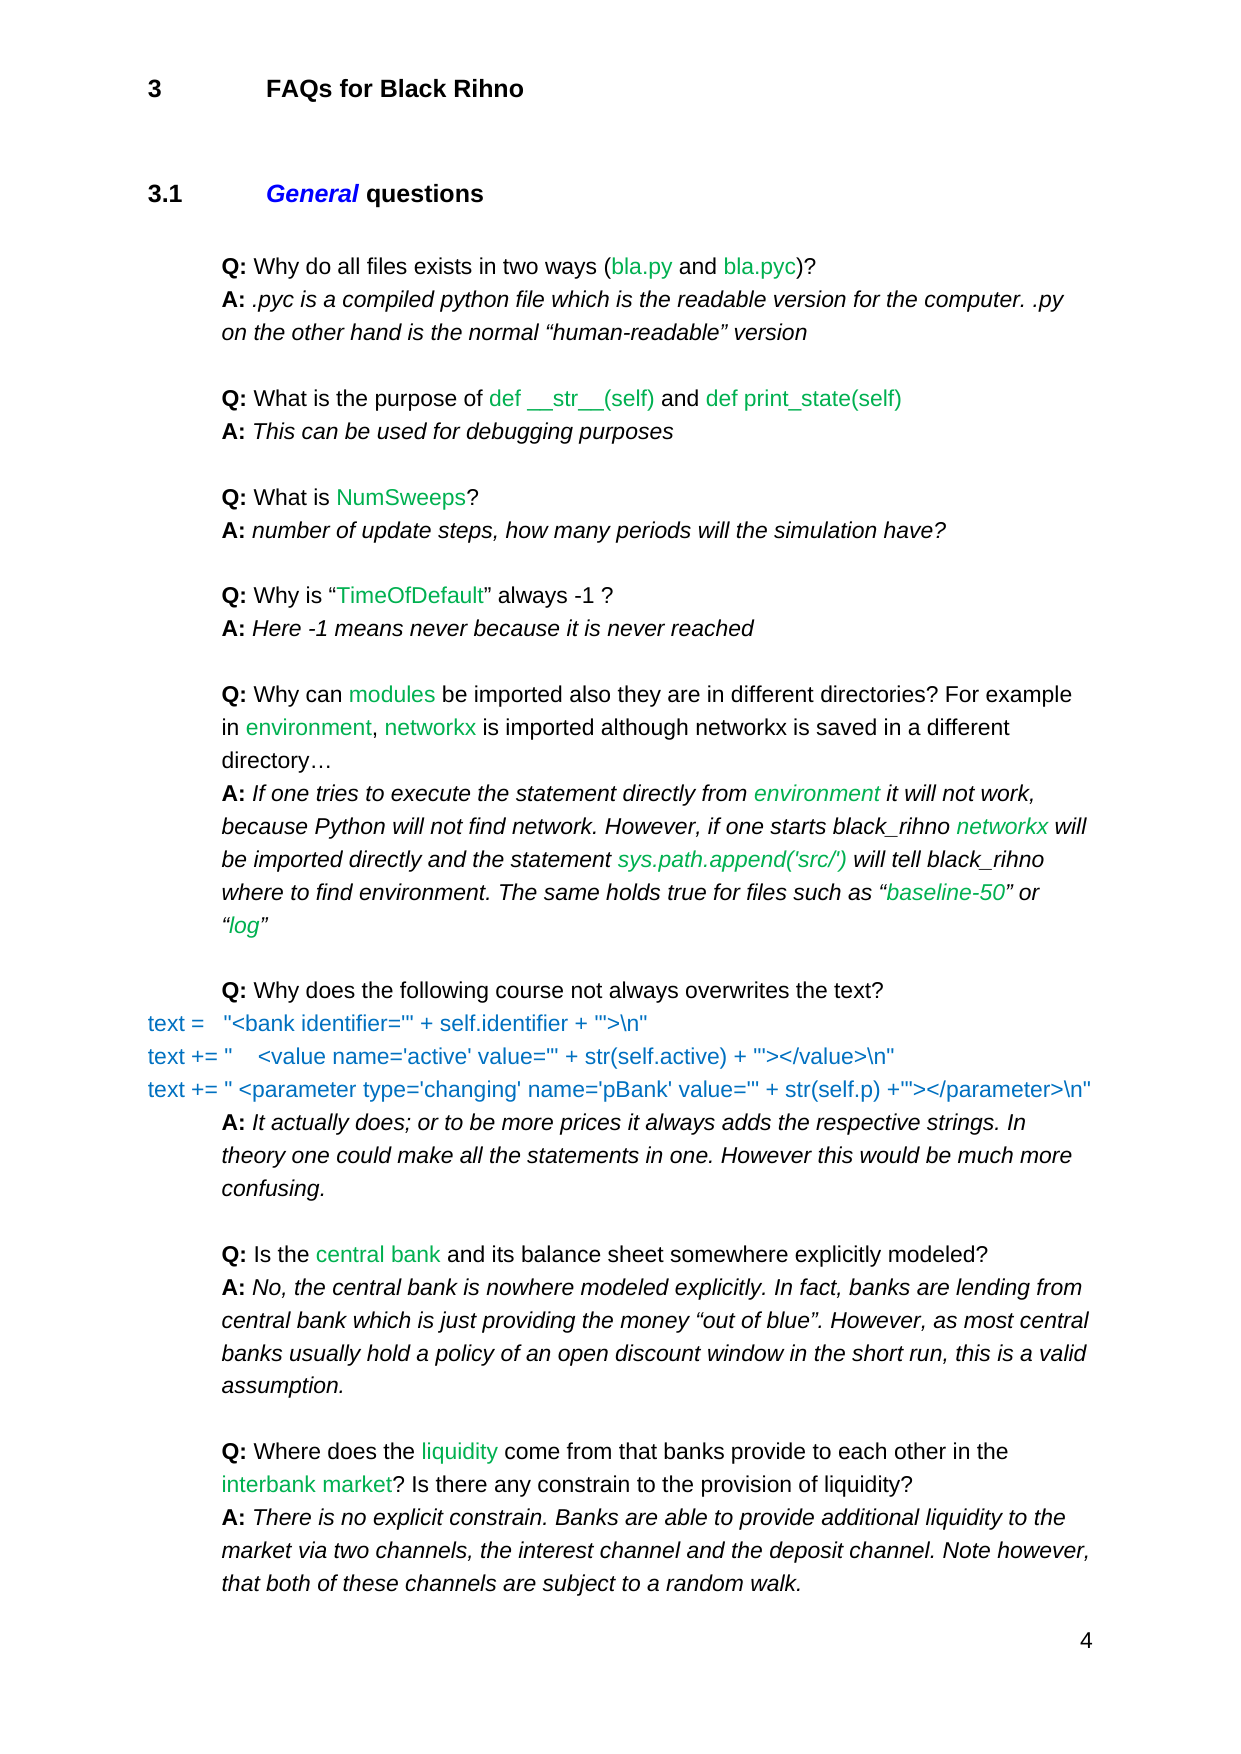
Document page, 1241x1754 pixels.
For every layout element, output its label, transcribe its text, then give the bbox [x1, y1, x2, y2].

text A: Here -1 means never because it is never reached [221, 615, 1093, 642]
text Q: Is the central bank and its balance sheet somewhere explicitly modeled? [221, 1241, 1093, 1267]
text Q: Why is “TimeOfDefault” always -1 ? [148, 582, 1093, 609]
text A: This can be used for debugging purposes [221, 418, 1093, 444]
text A: It actually does; or to be more prices it always adds the respective strings. In theory one could make all the statements in one. However this would be much more confusing. [221, 1109, 1093, 1201]
text A: If one tries to execute the statement directly from environment it will not work, because Python will not find network. However, if one starts black_rihno networkx will be imported directly and the statement sys.path.append('src/') will tell black_rihno where to find environment. The same holds true for files such as “baseline-50” or “log” [221, 780, 1093, 938]
text A: number of update steps, how many periods will the simulation have? [221, 517, 1093, 543]
text Q: What is the purpose of def __str__(self) and def print_state(self) [148, 385, 1093, 411]
text text += " <value name='active' value='" + str(self.active) + "'></value>\n" [148, 1043, 1093, 1070]
subtitle General questions [148, 179, 1093, 208]
text Q: Why can modules be imported also they are in different directories? For example in environment, networkx is imported although networkx is saved in a different directory… [221, 681, 1093, 773]
text text += " <parameter type='changing' name='pBank' value='" + str(self.p) +"'></parameter>\n" [148, 1076, 1093, 1103]
text A: .pyc is a compiled python file which is the readable version for the computer. .py on the other hand is the normal “human-readable” version [221, 286, 1093, 346]
text A: There is no explicit constrain. Banks are able to provide additional liquidity to the market via two channels, the interest channel and the deposit channel. Note however, that both of these channels are subject to a random walk. [221, 1504, 1093, 1596]
text Q: What is NumSweeps? [148, 484, 1093, 510]
text Q: Where does the liquidity come from that banks provide to each other in the interbank market? Is there any constrain to the provision of liquidity? [221, 1438, 1093, 1498]
text A: No, the central bank is nowhere modeled explicitly. In fact, banks are lending from central bank which is just providing the money “out of blue”. However, as most central banks usually hold a policy of an open discount window in the short run, this is a valid assumption. [221, 1274, 1093, 1399]
text Q: Why do all files exists in two ways (bla.py and bla.pyc)? [148, 253, 1093, 280]
text text = "<bank identifier='" + self.identifier + "'>\n" [148, 1010, 1093, 1037]
text Q: Why does the following course not always overwrites the text? [221, 977, 1093, 1004]
subtitle FAQs for Black Rihno [148, 74, 1093, 102]
